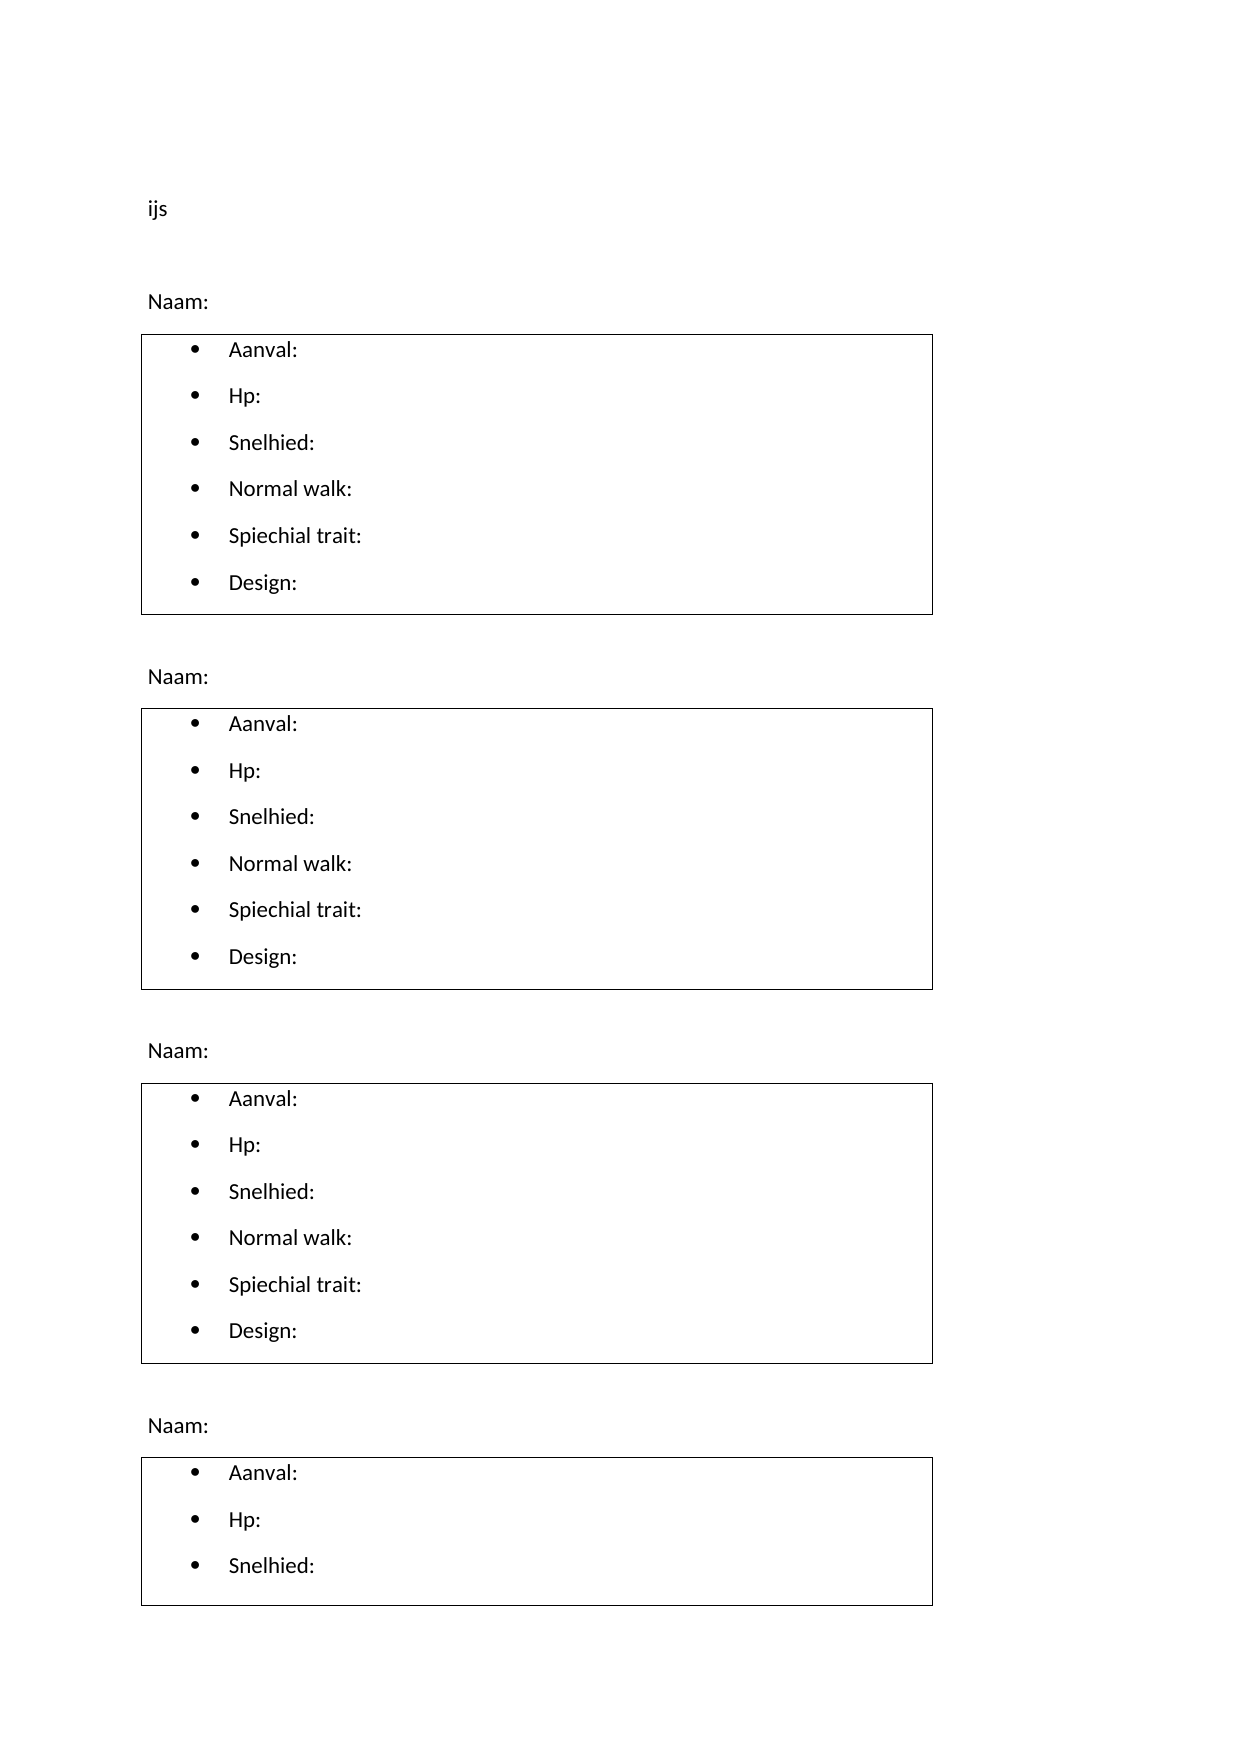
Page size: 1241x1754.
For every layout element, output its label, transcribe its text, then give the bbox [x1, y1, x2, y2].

table_header Aanval: Hp: Snelhied: Normal walk: Spiechial trait: Design: [142, 1084, 932, 1363]
table_header Aanval: Hp: Snelhied: Normal walk: Spiechial trait: Design: [142, 709, 932, 989]
text Naam: [148, 1411, 1093, 1439]
text Naam: [148, 1036, 1093, 1064]
table_header Aanval: Hp: Snelhied: Normal walk: Spiechial trait: Design: [142, 1458, 932, 1605]
text ijs [148, 194, 1093, 222]
text Naam: [148, 287, 1093, 315]
text Naam: [148, 662, 1093, 690]
table_header Aanval: Hp: Snelhied: Normal walk: Spiechial trait: Design: [142, 335, 932, 614]
